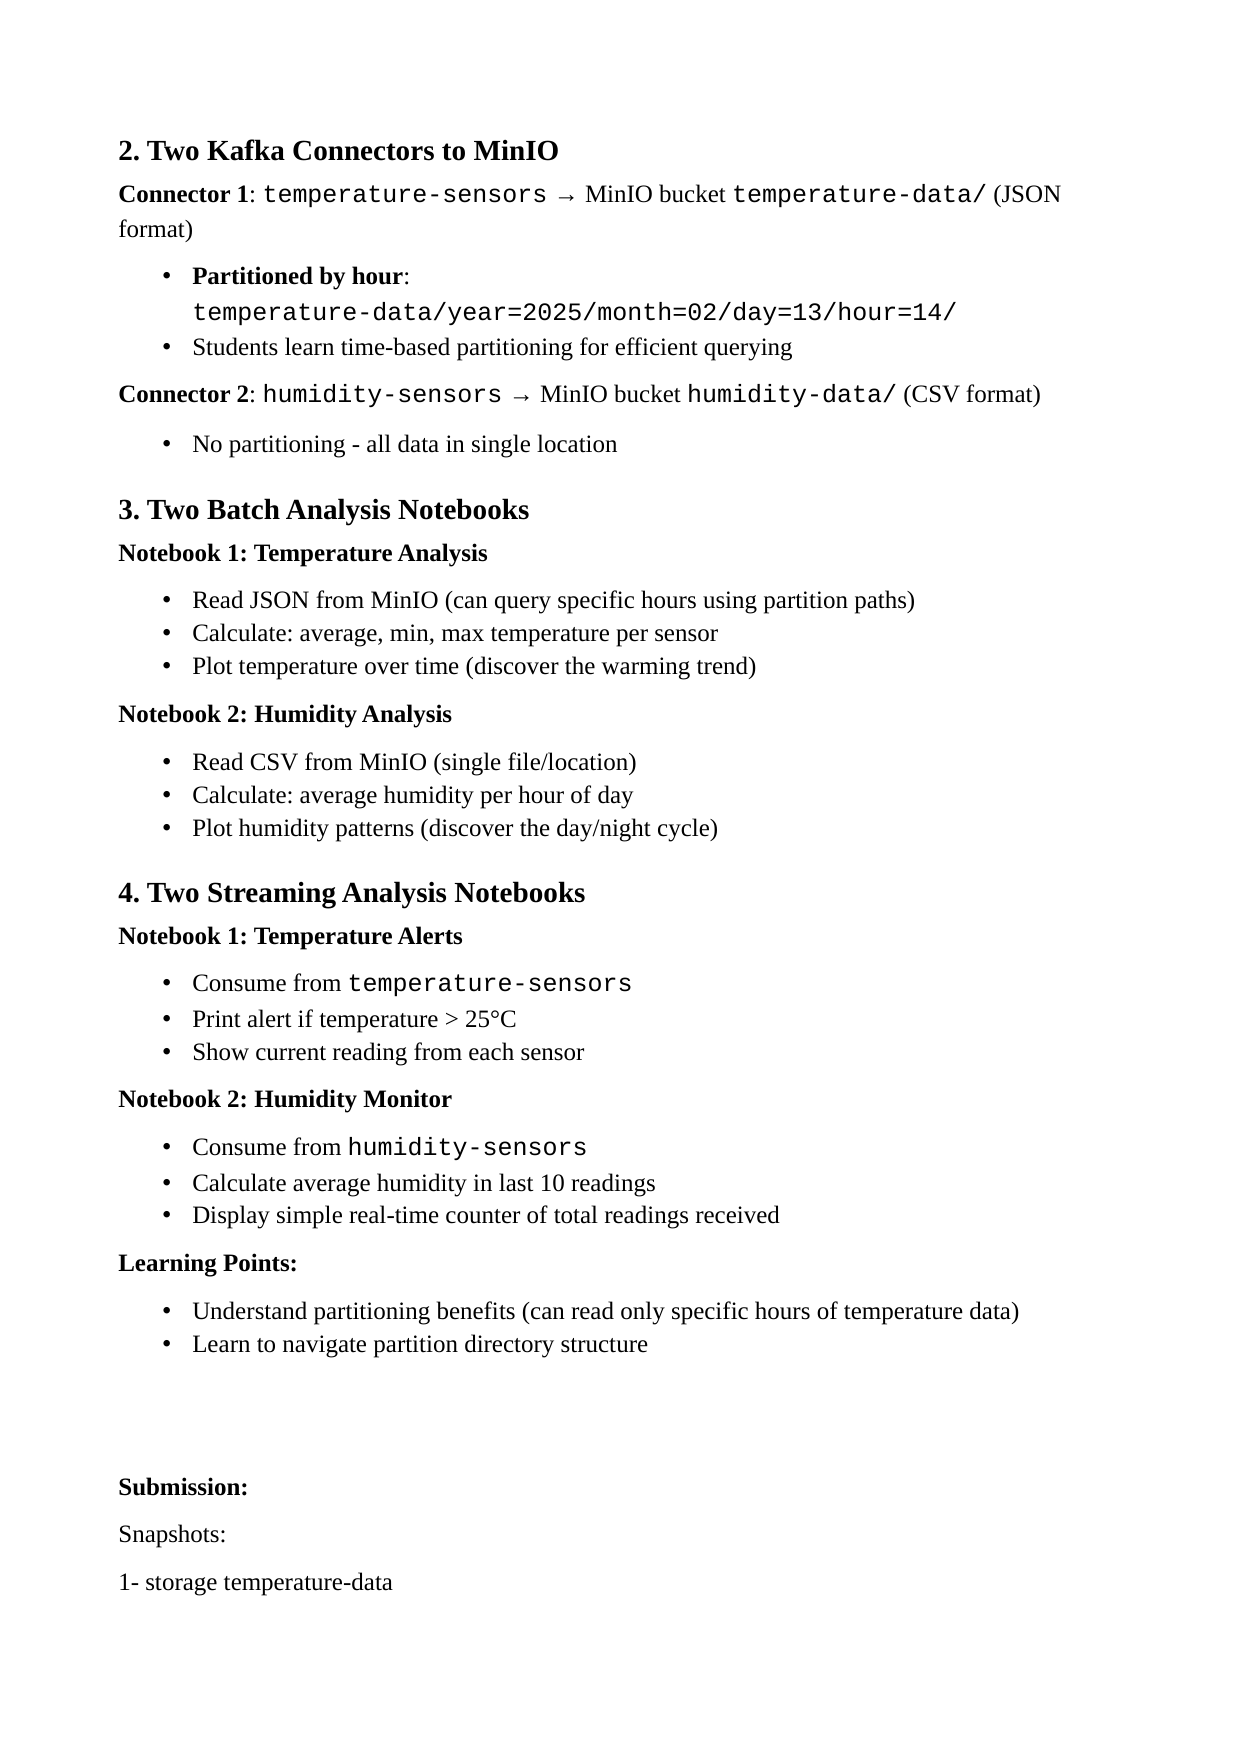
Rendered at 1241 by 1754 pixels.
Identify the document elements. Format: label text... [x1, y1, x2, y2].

list Consume from temperature-sensors [162, 968, 1122, 999]
list No partitioning - all data in single location [162, 429, 1122, 458]
list Calculate average humidity in last 10 readings [162, 1168, 1122, 1196]
text Snapshots: [118, 1519, 1122, 1548]
text 1- storage temperature-data [118, 1567, 1122, 1596]
list Calculate: average humidity per hour of day [162, 780, 1122, 808]
list Partitioned by hour: temperature-data/year=2025/month=02/day=13/hour=14/ [162, 261, 1122, 327]
list Understand partitioning benefits (can read only specific hours of temperature data) [162, 1296, 1122, 1324]
list Display simple real-time counter of total readings received [162, 1201, 1122, 1229]
list Calculate: average, min, max temperature per sensor [162, 618, 1122, 647]
text Connector 1: temperature-sensors → MinIO bucket temperature-data/ (JSON format) [118, 179, 1122, 243]
list Read JSON from MinIO (can query specific hours using partition paths) [162, 585, 1122, 614]
list Consume from humidity-sensors [162, 1132, 1122, 1163]
list Show current reading from each sensor [162, 1037, 1122, 1066]
subtitle 2. Two Kafka Connectors to MinIO [118, 133, 1122, 166]
list Learn to navigate partition directory structure [162, 1329, 1122, 1358]
text Notebook 2: Humidity Analysis [118, 699, 1122, 728]
text Learning Points: [118, 1248, 1122, 1277]
subtitle 3. Two Batch Analysis Notebooks [118, 492, 1122, 525]
text Notebook 2: Humidity Monitor [118, 1084, 1122, 1113]
text Notebook 1: Temperature Alerts [118, 921, 1122, 950]
text Connector 2: humidity-sensors → MinIO bucket humidity-data/ (CSV format) [118, 379, 1122, 410]
text Submission: [118, 1472, 1122, 1500]
list Plot temperature over time (discover the warming trend) [162, 651, 1122, 680]
text Notebook 1: Temperature Analysis [118, 538, 1122, 567]
list Plot humidity patterns (discover the day/night cycle) [162, 813, 1122, 841]
list Read CSV from MinIO (single file/location) [162, 747, 1122, 775]
subtitle 4. Two Streaming Analysis Notebooks [118, 875, 1122, 908]
list Print alert if temperature > 25°C [162, 1004, 1122, 1033]
list Students learn time-based partitioning for efficient querying [162, 332, 1122, 361]
